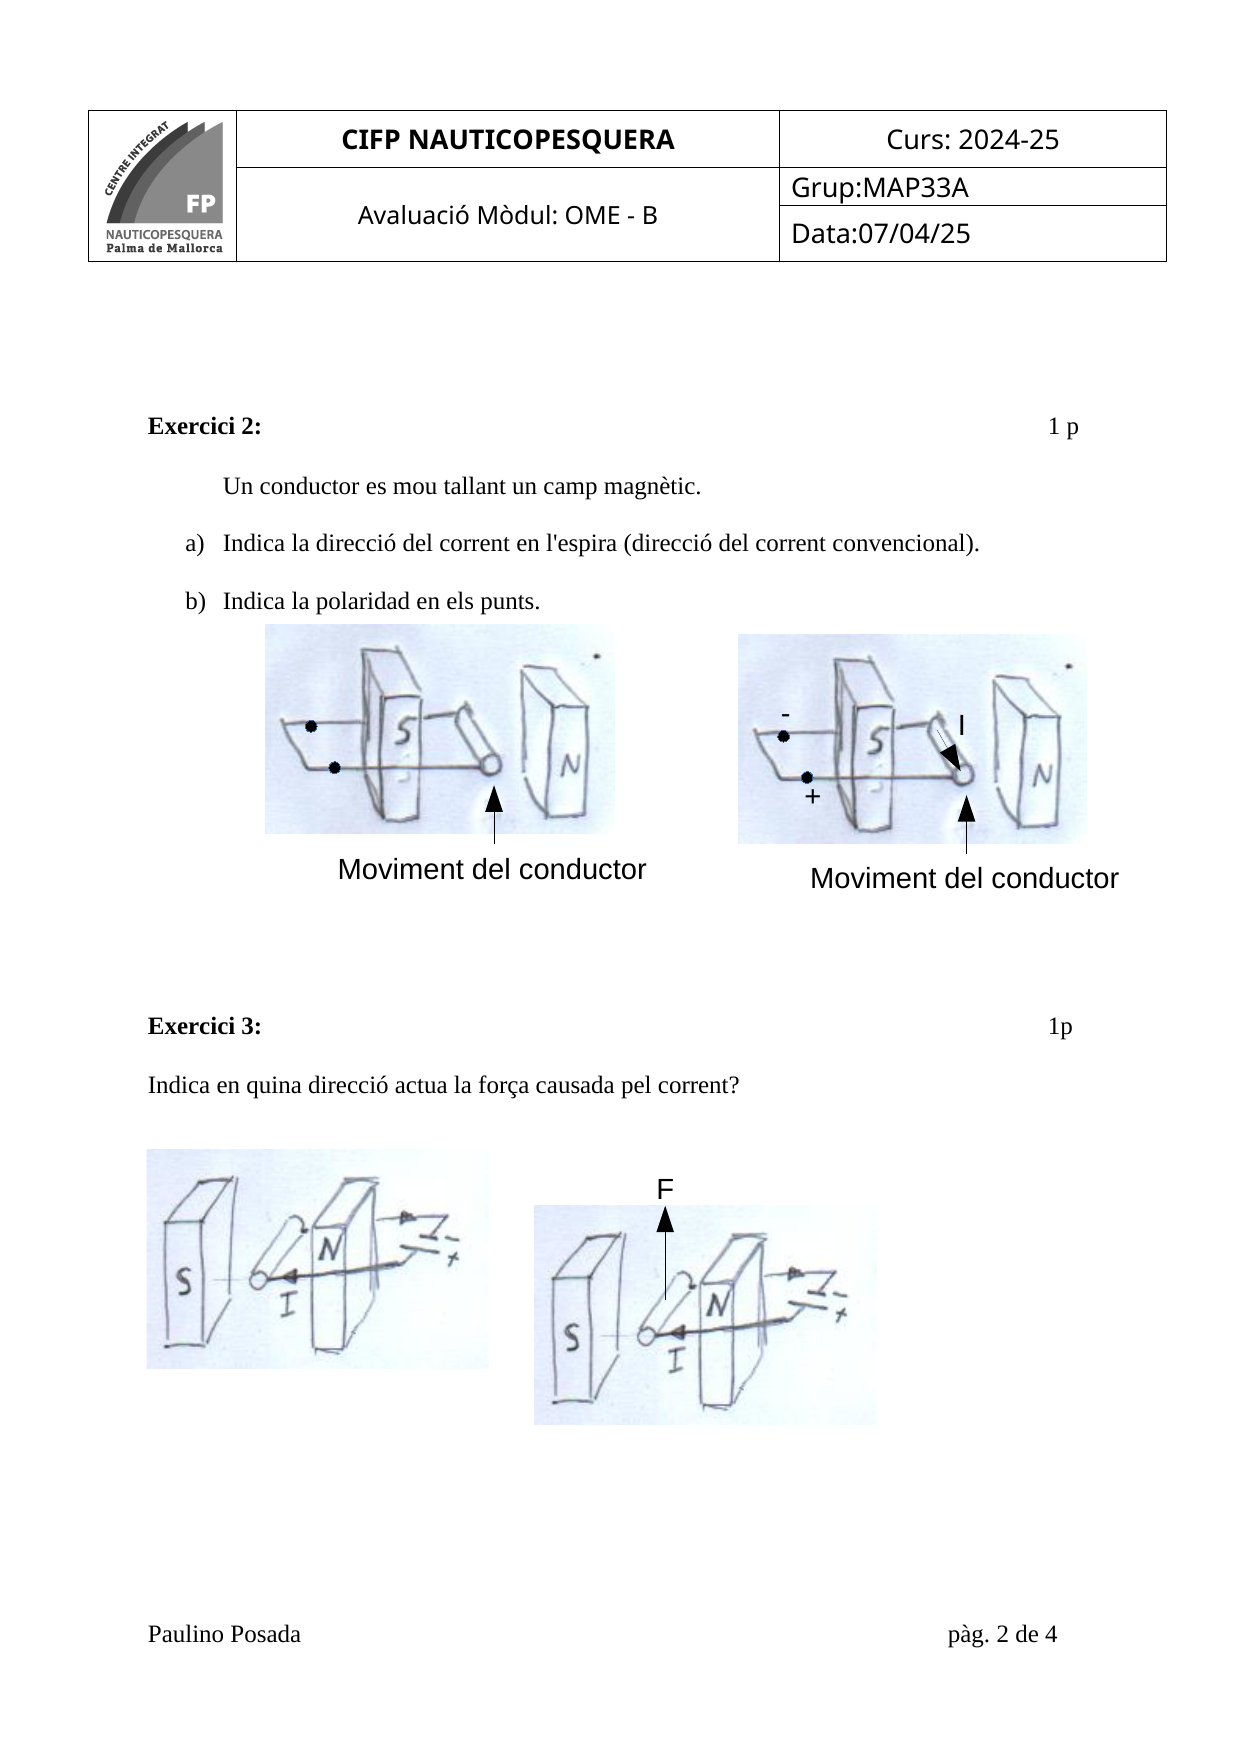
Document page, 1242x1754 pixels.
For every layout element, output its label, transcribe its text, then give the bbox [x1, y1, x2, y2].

list Indica la direcció del corrent en l'espira (direcció del corrent convencional). [185, 528, 1094, 557]
picture [265, 624, 615, 834]
text Indica en quina direcció actua la força causada pel corrent? [148, 1071, 1094, 1099]
picture [534, 1205, 877, 1425]
picture [738, 634, 1087, 844]
text Exercici 3: 1p [148, 1011, 1094, 1040]
list Indica la polaridad en els punts. [185, 586, 1094, 614]
list Un conductor es mou tallant un camp magnètic. [185, 471, 1094, 499]
picture [146, 1149, 489, 1369]
text Exercici 2: 1 p [148, 411, 1094, 439]
picture [100, 111, 229, 260]
